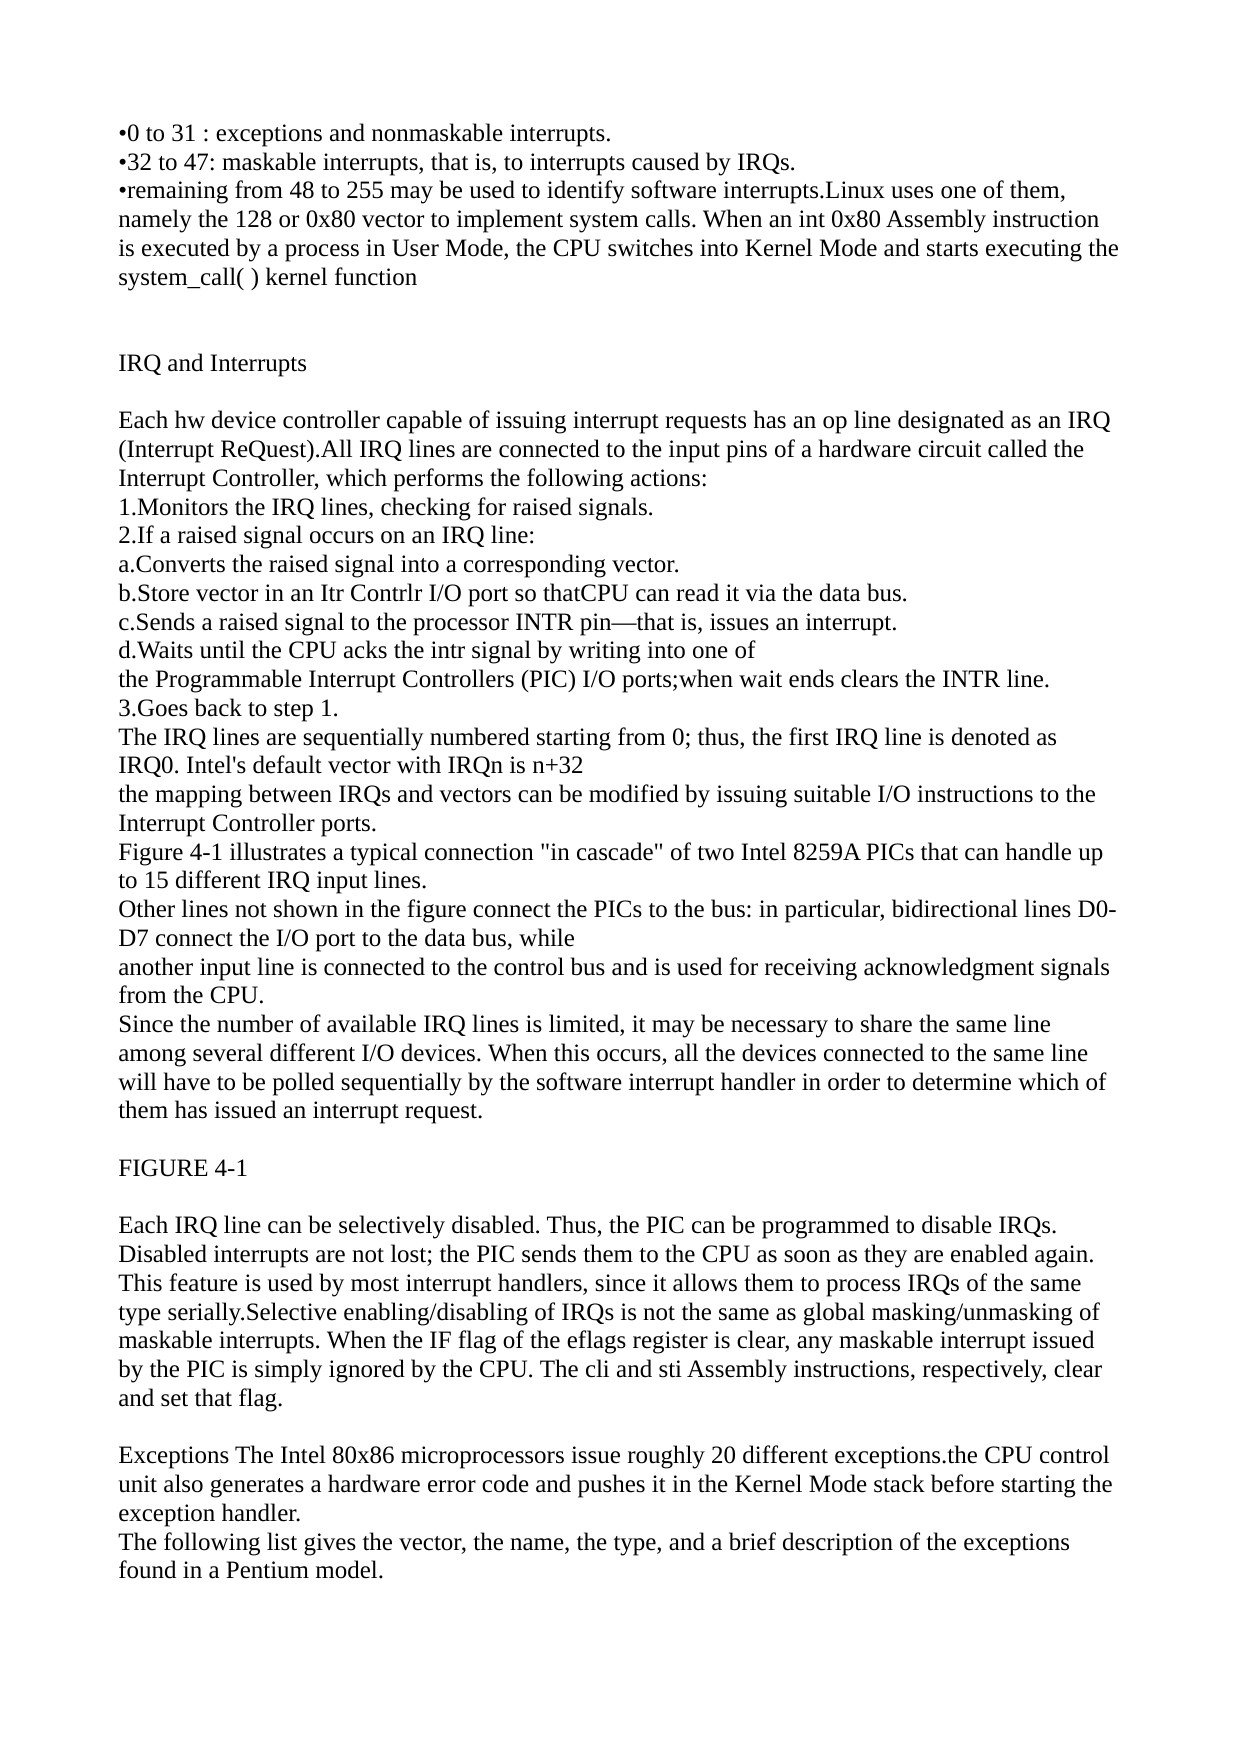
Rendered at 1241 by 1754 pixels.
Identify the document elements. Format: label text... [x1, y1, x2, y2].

text Figure 4-1 illustrates a typical connection "in cascade" of two Intel 8259A PICs that can handle up to 15 different IRQ input lines. [118, 837, 1122, 894]
text d.Waits until the CPU acks the intr signal by writing into one of [118, 636, 1122, 664]
text The IRQ lines are sequentially numbered starting from 0; thus, the first IRQ line is denoted as IRQ0. Intel's default vector with IRQn is n+32 [118, 722, 1122, 779]
text •remaining from 48 to 255 may be used to identify software interrupts.Linux uses one of them, namely the 128 or 0x80 vector to implement system calls. When an int 0x80 Assembly instruction is executed by a process in User Mode, the CPU switches into Kernel Mode and starts executing the system_call( ) kernel function [118, 176, 1122, 291]
text IRQ and Interrupts [118, 348, 1122, 377]
text FIGURE 4-1 [118, 1153, 1122, 1182]
text another input line is connected to the control bus and is used for receiving acknowledgment signals from the CPU. [118, 952, 1122, 1009]
text Other lines not shown in the figure connect the PICs to the bus: in particular, bidirectional lines D0-D7 connect the I/O port to the data bus, while [118, 894, 1122, 952]
text The following list gives the vector, the name, the type, and a brief description of the exceptions found in a Pentium model. [118, 1527, 1122, 1584]
text Each IRQ line can be selectively disabled. Thus, the PIC can be programmed to disable IRQs. Disabled interrupts are not lost; the PIC sends them to the CPU as soon as they are enabled again. This feature is used by most interrupt handlers, since it allows them to process IRQs of the same type serially.Selective enabling/disabling of IRQs is not the same as global masking/unmasking of maskable interrupts. When the IF flag of the eflags register is clear, any maskable interrupt issued by the PIC is simply ignored by the CPU. The cli and sti Assembly instructions, respectively, clear and set that flag. [118, 1211, 1122, 1412]
text Exceptions The Intel 80x86 microprocessors issue roughly 20 different exceptions.the CPU control unit also generates a hardware error code and pushes it in the Kernel Mode stack before starting the exception handler. [118, 1441, 1122, 1527]
text •0 to 31 : exceptions and nonmaskable interrupts. [118, 118, 1122, 147]
text a.Converts the raised signal into a corresponding vector. [118, 549, 1122, 578]
text b.Store vector in an Itr Contrlr I/O port so thatCPU can read it via the data bus. [118, 578, 1122, 607]
text the Programmable Interrupt Controllers (PIC) I/O ports;when wait ends clears the INTR line. [118, 664, 1122, 693]
text Each hw device controller capable of issuing interrupt requests has an op line designated as an IRQ (Interrupt ReQuest).All IRQ lines are connected to the input pins of a hardware circuit called the Interrupt Controller, which performs the following actions: [118, 406, 1122, 492]
text the mapping between IRQs and vectors can be modified by issuing suitable I/O instructions to the Interrupt Controller ports. [118, 779, 1122, 837]
text Since the number of available IRQ lines is limited, it may be necessary to share the same line among several different I/O devices. When this occurs, all the devices connected to the same line will have to be polled sequentially by the software interrupt handler in order to determine which of them has issued an interrupt request. [118, 1009, 1122, 1124]
text 1.Monitors the IRQ lines, checking for raised signals. [118, 492, 1122, 521]
text c.Sends a raised signal to the processor INTR pin—that is, issues an interrupt. [118, 607, 1122, 636]
text 3.Goes back to step 1. [118, 693, 1122, 722]
text 2.If a raised signal occurs on an IRQ line: [118, 521, 1122, 549]
text •32 to 47: maskable interrupts, that is, to interrupts caused by IRQs. [118, 147, 1122, 176]
